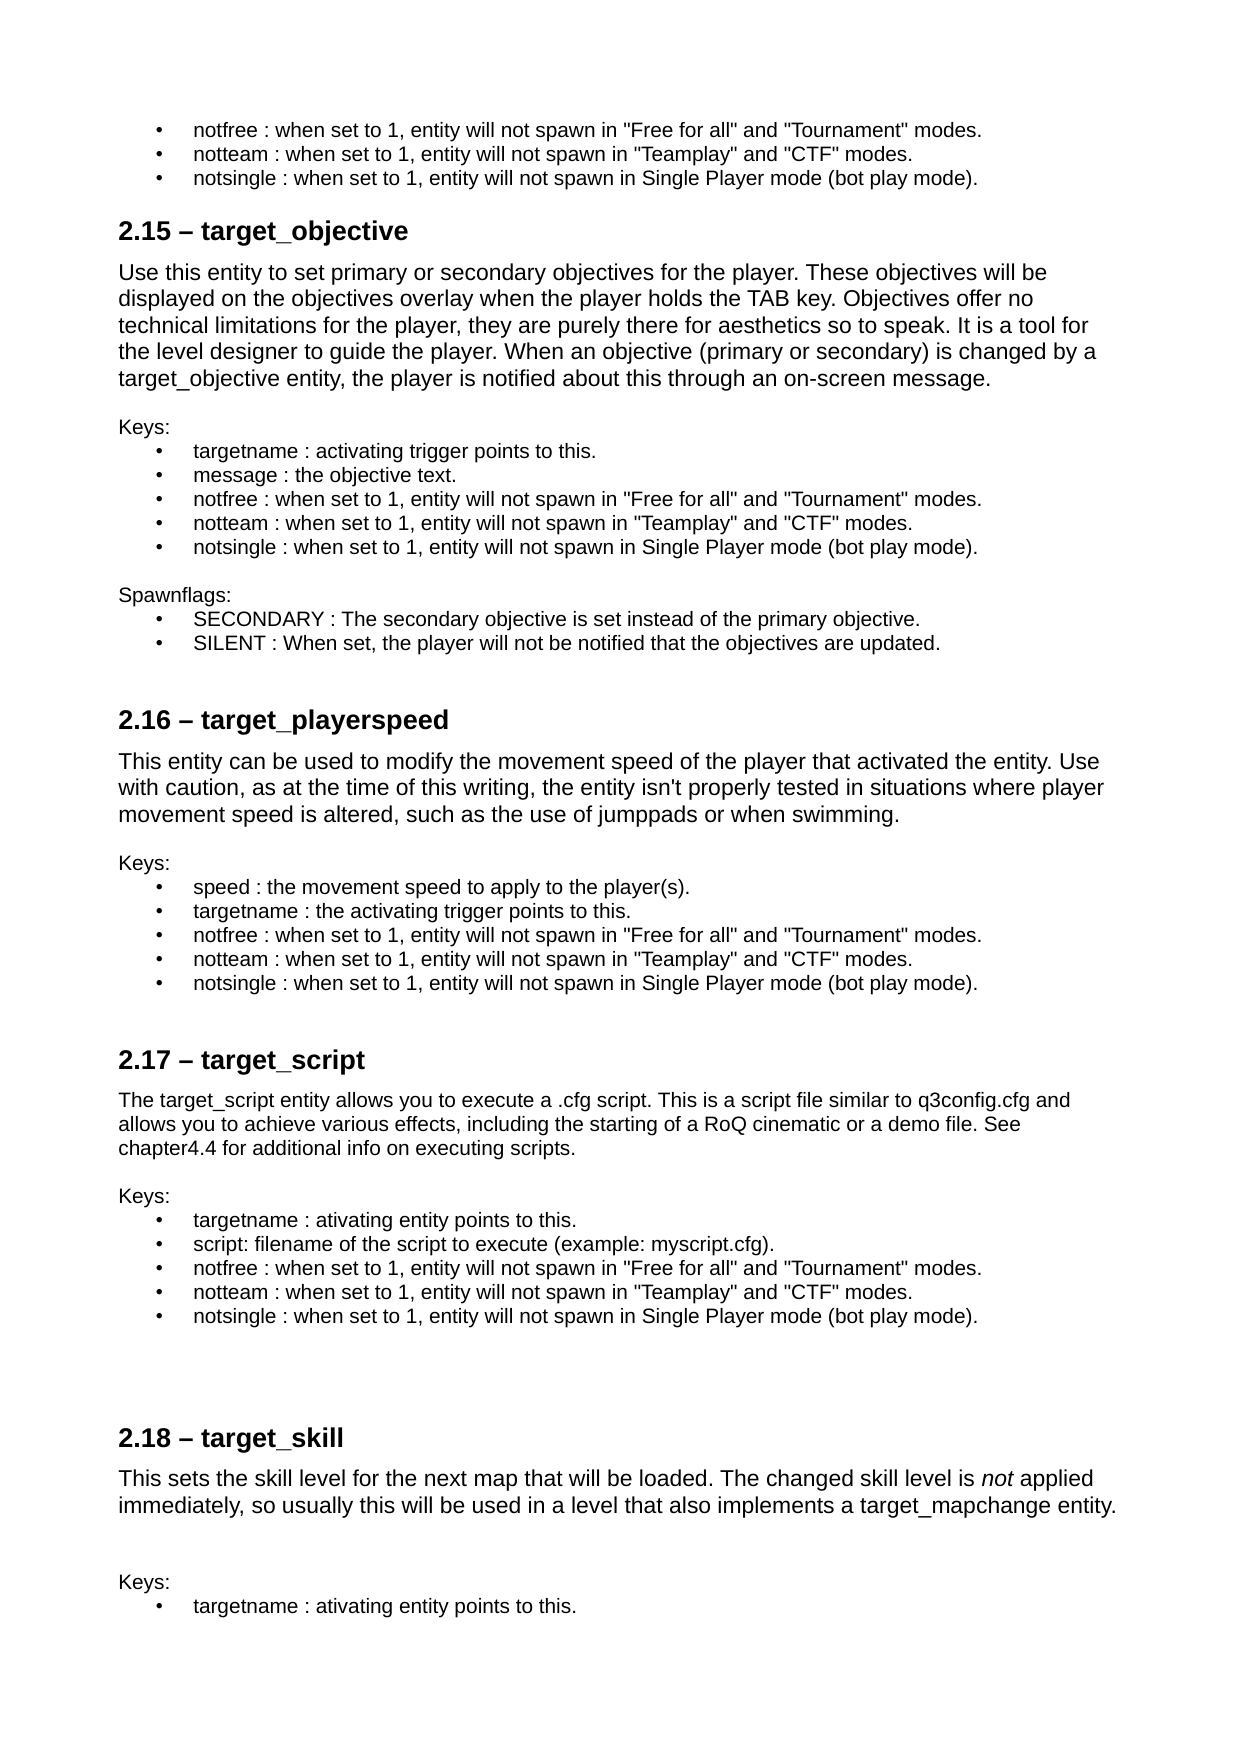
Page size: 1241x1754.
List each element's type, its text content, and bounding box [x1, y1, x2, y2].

text The target_script entity allows you to execute a .cfg script. This is a script file similar to q3config.cfg and allows you to achieve various effects, including the starting of a RoQ cinematic or a demo file. See chapter4.4 for additional info on executing scripts. [118, 1088, 1122, 1160]
text This sets the skill level for the next map that will be loaded. The changed skill level is not applied immediately, so usually this will be used in a level that also implements a target_mapchange entity. [118, 1465, 1122, 1518]
list targetname : ativating entity points to this. [156, 1208, 1122, 1232]
list notfree : when set to 1, entity will not spawn in "Free for all" and "Tournament" modes. [156, 118, 1122, 142]
list targetname : the activating trigger points to this. [156, 899, 1122, 923]
list notsingle : when set to 1, entity will not spawn in Single Player mode (bot play mode). [156, 166, 1122, 190]
text Spawnflags: [118, 583, 1122, 607]
list notteam : when set to 1, entity will not spawn in "Teamplay" and "CTF" modes. [156, 511, 1122, 535]
list notfree : when set to 1, entity will not spawn in "Free for all" and "Tournament" modes. [156, 1256, 1122, 1280]
list notteam : when set to 1, entity will not spawn in "Teamplay" and "CTF" modes. [156, 947, 1122, 971]
list script: filename of the script to execute (example: myscript.cfg). [156, 1232, 1122, 1256]
text Keys: [118, 851, 1122, 875]
list notfree : when set to 1, entity will not spawn in "Free for all" and "Tournament" modes. [156, 923, 1122, 947]
list notteam : when set to 1, entity will not spawn in "Teamplay" and "CTF" modes. [156, 1280, 1122, 1304]
text This entity can be used to modify the movement speed of the player that activated the entity. Use with caution, as at the time of this writing, the entity isn't properly tested in situations where player movement speed is altered, such as the use of jumppads or when swimming. [118, 748, 1122, 827]
subtitle 2.15 – target_objective [118, 215, 1122, 247]
text Keys: [118, 1569, 1122, 1593]
list targetname : activating trigger points to this. [156, 439, 1122, 463]
text Keys: [118, 1160, 1122, 1208]
list notsingle : when set to 1, entity will not spawn in Single Player mode (bot play mode). [156, 535, 1122, 559]
list SILENT : When set, the player will not be notified that the objectives are updated. [156, 631, 1122, 655]
subtitle 2.16 – target_playerspeed [118, 704, 1122, 735]
subtitle 2.18 – target_skill [118, 1422, 1122, 1453]
list message : the objective text. [156, 463, 1122, 487]
subtitle 2.17 – target_script [118, 1044, 1122, 1075]
text Keys: [118, 415, 1122, 439]
list speed : the movement speed to apply to the player(s). [156, 875, 1122, 899]
list notsingle : when set to 1, entity will not spawn in Single Player mode (bot play mode). [156, 971, 1122, 995]
list targetname : ativating entity points to this. [156, 1593, 1122, 1617]
list notfree : when set to 1, entity will not spawn in "Free for all" and "Tournament" modes. [156, 487, 1122, 511]
text Use this entity to set primary or secondary objectives for the player. These objectives will be displayed on the objectives overlay when the player holds the TAB key. Objectives offer no technical limitations for the player, they are purely there for aesthetics so to speak. It is a tool for the level designer to guide the player. When an objective (primary or secondary) is changed by a target_objective entity, the player is notified about this through an on-screen message. [118, 259, 1122, 391]
list notteam : when set to 1, entity will not spawn in "Teamplay" and "CTF" modes. [156, 142, 1122, 166]
list notsingle : when set to 1, entity will not spawn in Single Player mode (bot play mode). [156, 1304, 1122, 1328]
list SECONDARY : The secondary objective is set instead of the primary objective. [156, 607, 1122, 631]
